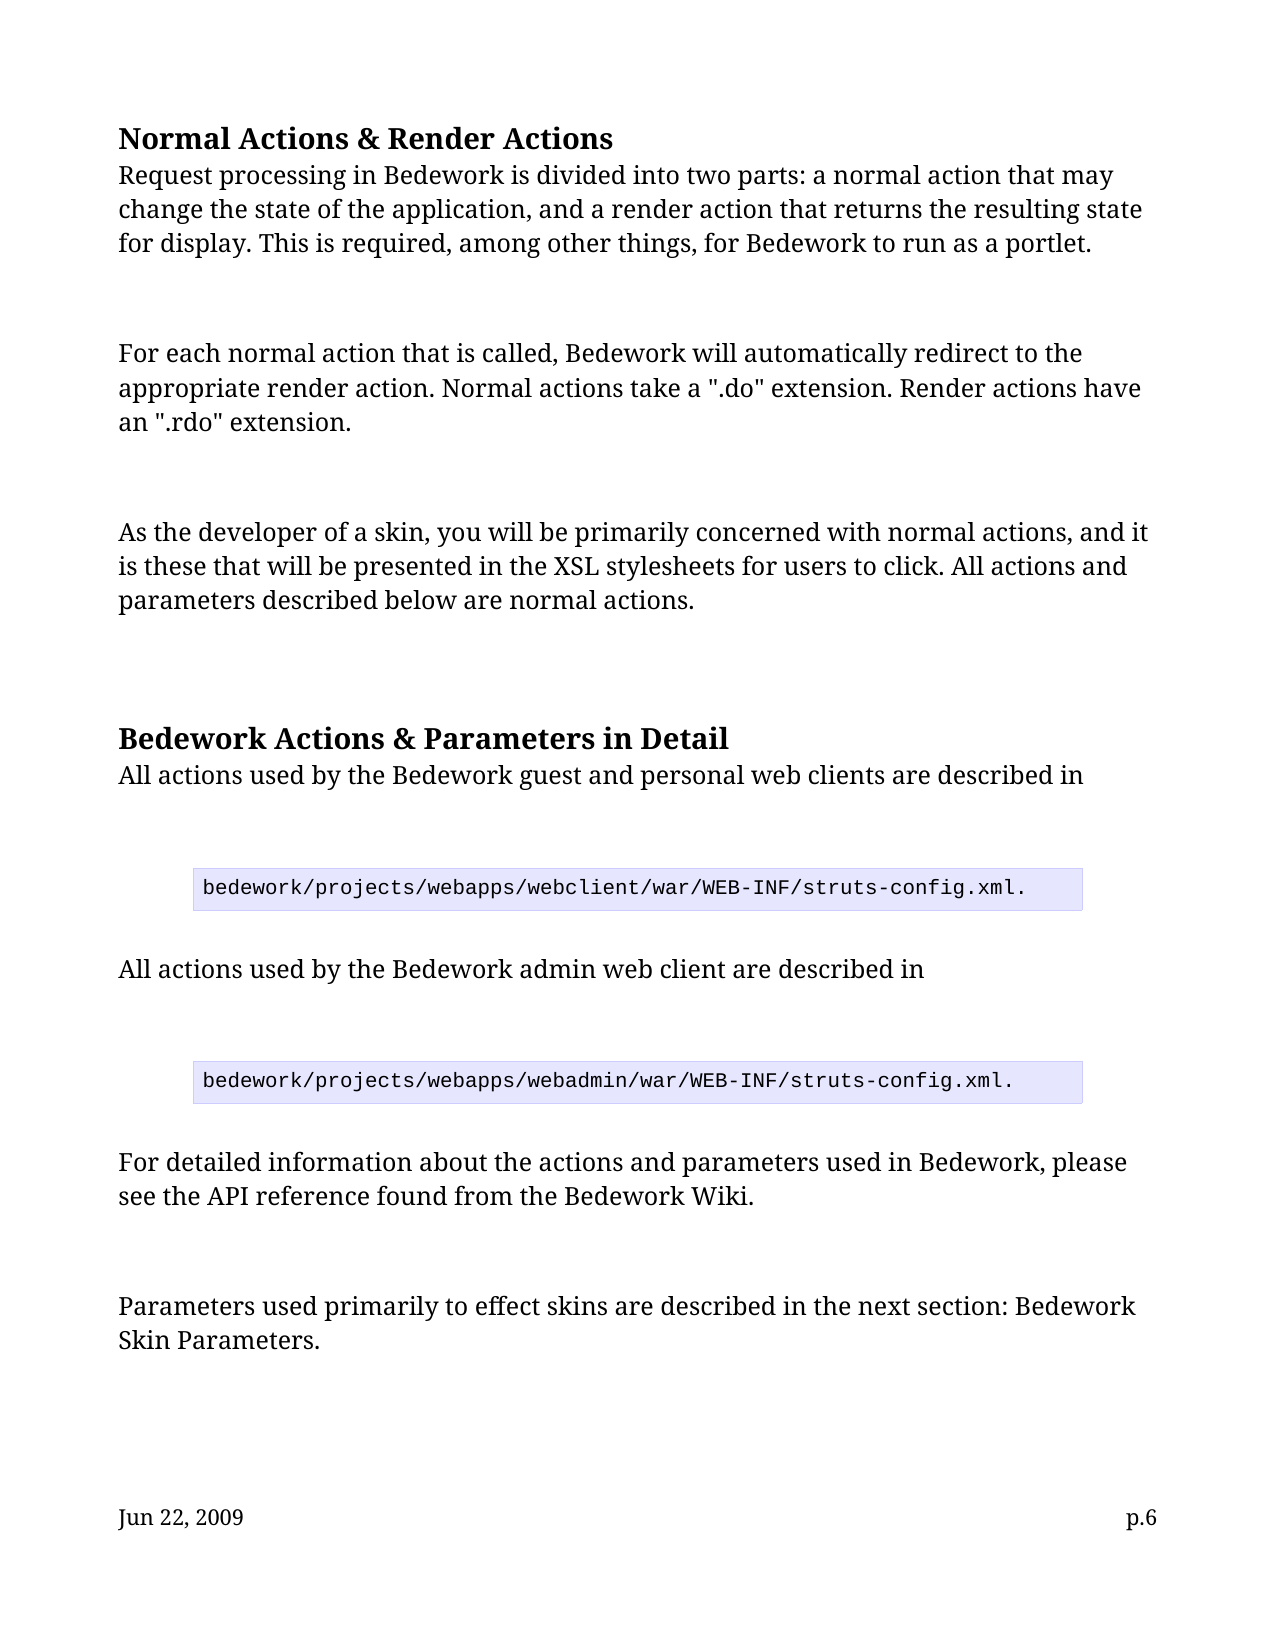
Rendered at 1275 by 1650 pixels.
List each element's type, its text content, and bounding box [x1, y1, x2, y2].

text All actions used by the Bedework guest and personal web clients are described in [118, 758, 1157, 792]
subtitle Normal Actions & Render Actions [118, 118, 1157, 158]
text Request processing in Bedework is divided into two parts: a normal action that may change the state of the application, and a render action that returns the resulting state for display. This is required, among other things, for Bedework to run as a portlet. [118, 158, 1157, 260]
text For each normal action that is called, Bedework will automatically redirect to the appropriate render action. Normal actions take a ".do" extension. Render actions have an ".rdo" extension. [118, 336, 1157, 438]
text As the developer of a skin, you will be primarily concerned with normal actions, and it is these that will be presented in the XSL stylesheets for users to click. All actions and parameters described below are normal actions. [118, 514, 1157, 617]
text Parameters used primarily to effect skins are described in the next section: Bedework Skin Parameters. [118, 1289, 1157, 1357]
text For detailed information about the actions and parameters used in Bedework, please see the API reference found from the Bedework Wiki. [118, 1144, 1157, 1213]
text bedework/projects/webapps/webclient/war/WEB-INF/struts-config.xml. [194, 869, 1082, 910]
text All actions used by the Bedework admin web client are described in [118, 951, 1157, 985]
text bedework/projects/webapps/webadmin/war/WEB-INF/struts-config.xml. [194, 1062, 1082, 1103]
subtitle Bedework Actions & Parameters in Detail [118, 718, 1157, 758]
